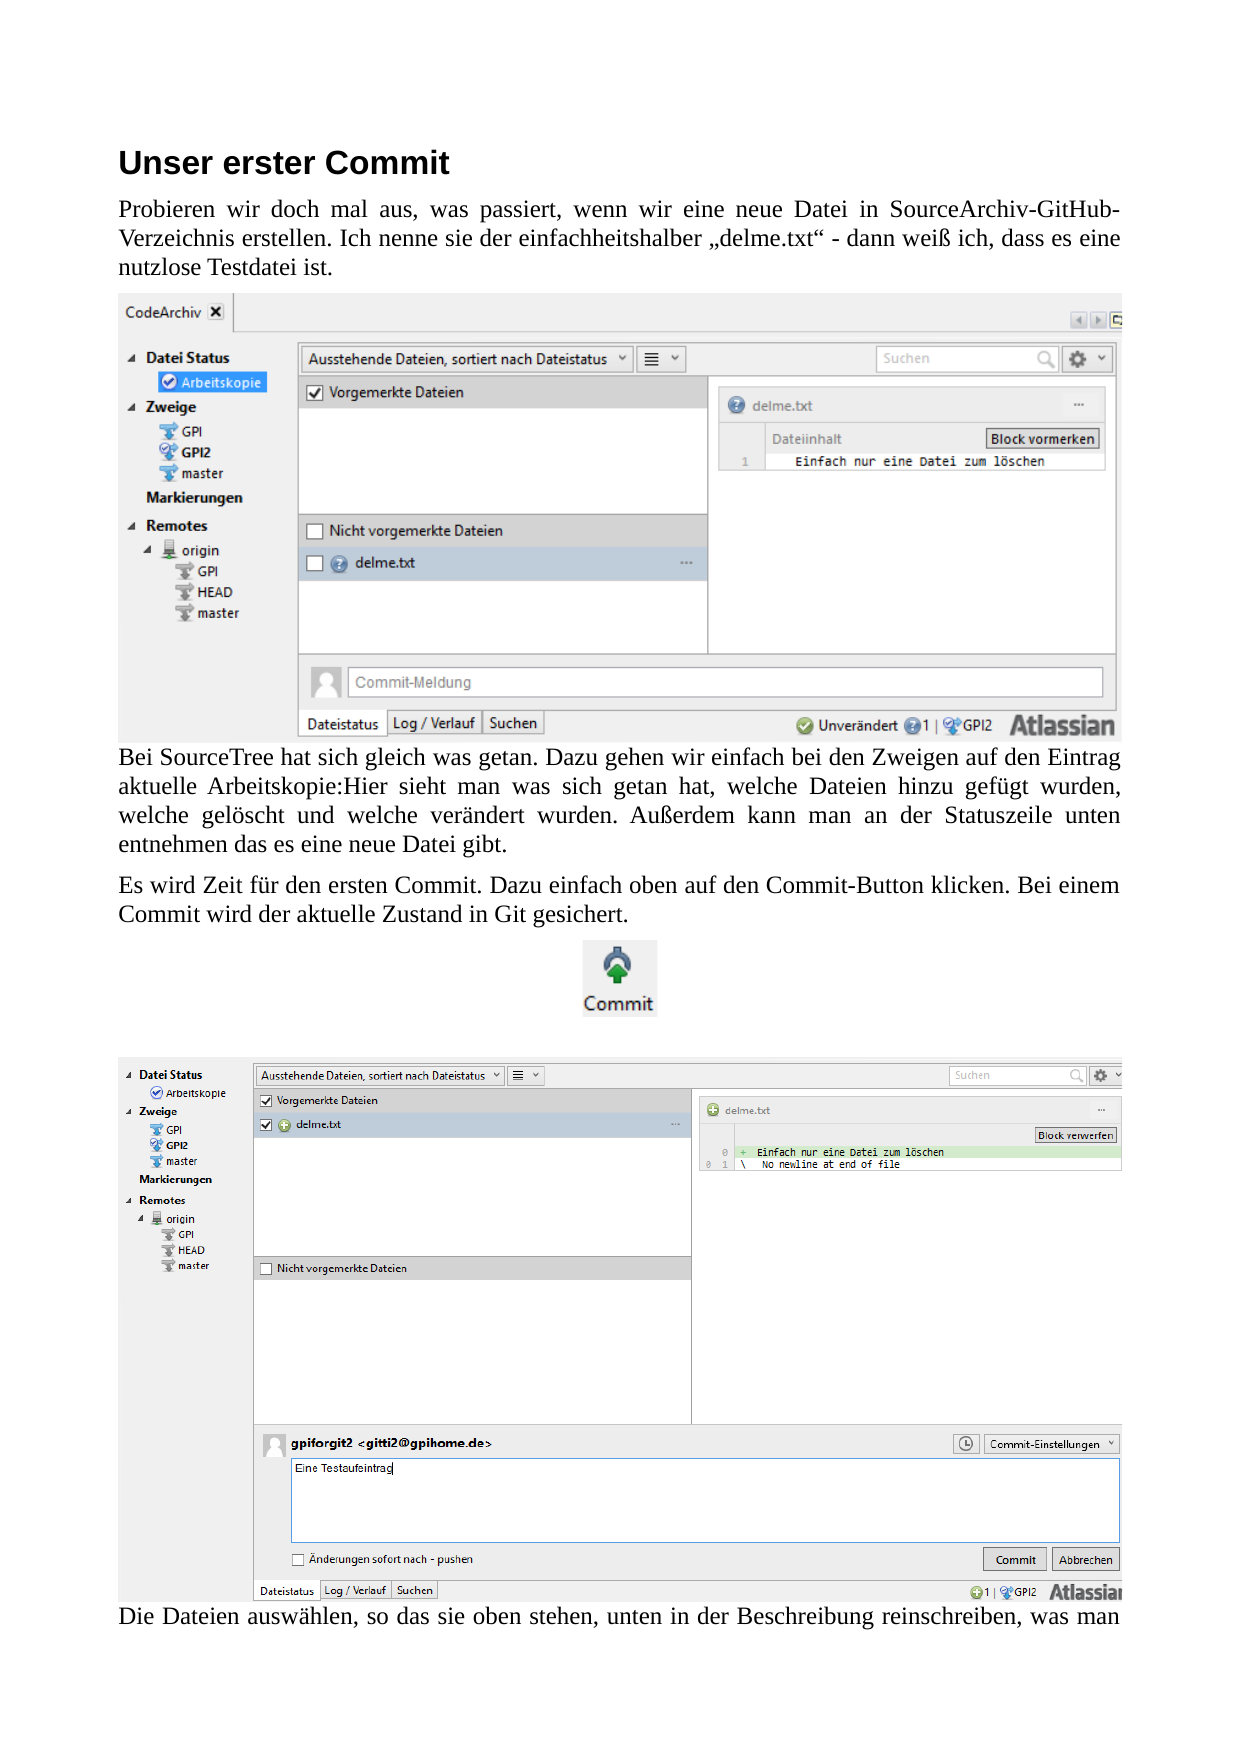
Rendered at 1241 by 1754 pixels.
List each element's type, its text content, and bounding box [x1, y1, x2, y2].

text Es wird Zeit für den ersten Commit. Dazu einfach oben auf den Commit-Button klicken. Bei einem Commit wird der aktuelle Zustand in Git gesichert. [118, 870, 1122, 927]
picture [118, 1057, 1123, 1602]
text Probieren wir doch mal aus, was passiert, wenn wir eine neue Datei in SourceArchiv-GitHub-Verzeichnis erstellen. Ich nenne sie der einfachheitshalber „delme.txt“ - dann weiß ich, dass es eine nutzlose Testdatei ist. [118, 194, 1122, 281]
text Bei SourceTree hat sich gleich was getan. Dazu gehen wir einfach bei den Zweigen auf den Eintrag aktuelle Arbeitskopie:Hier sieht man was sich getan hat, welche Dateien hinzu gefügt wurden, welche gelöscht und welche verändert wurden. Außerdem kann man an der Statuszeile unten entnehmen das es eine neue Datei gibt. [118, 743, 1122, 857]
picture [582, 940, 658, 1017]
subtitle Unser erster Commit [118, 143, 1122, 182]
text Die Dateien auswählen, so das sie oben stehen, unten in der Beschreibung reinschreiben, was man [118, 1602, 1122, 1630]
picture [118, 293, 1123, 743]
